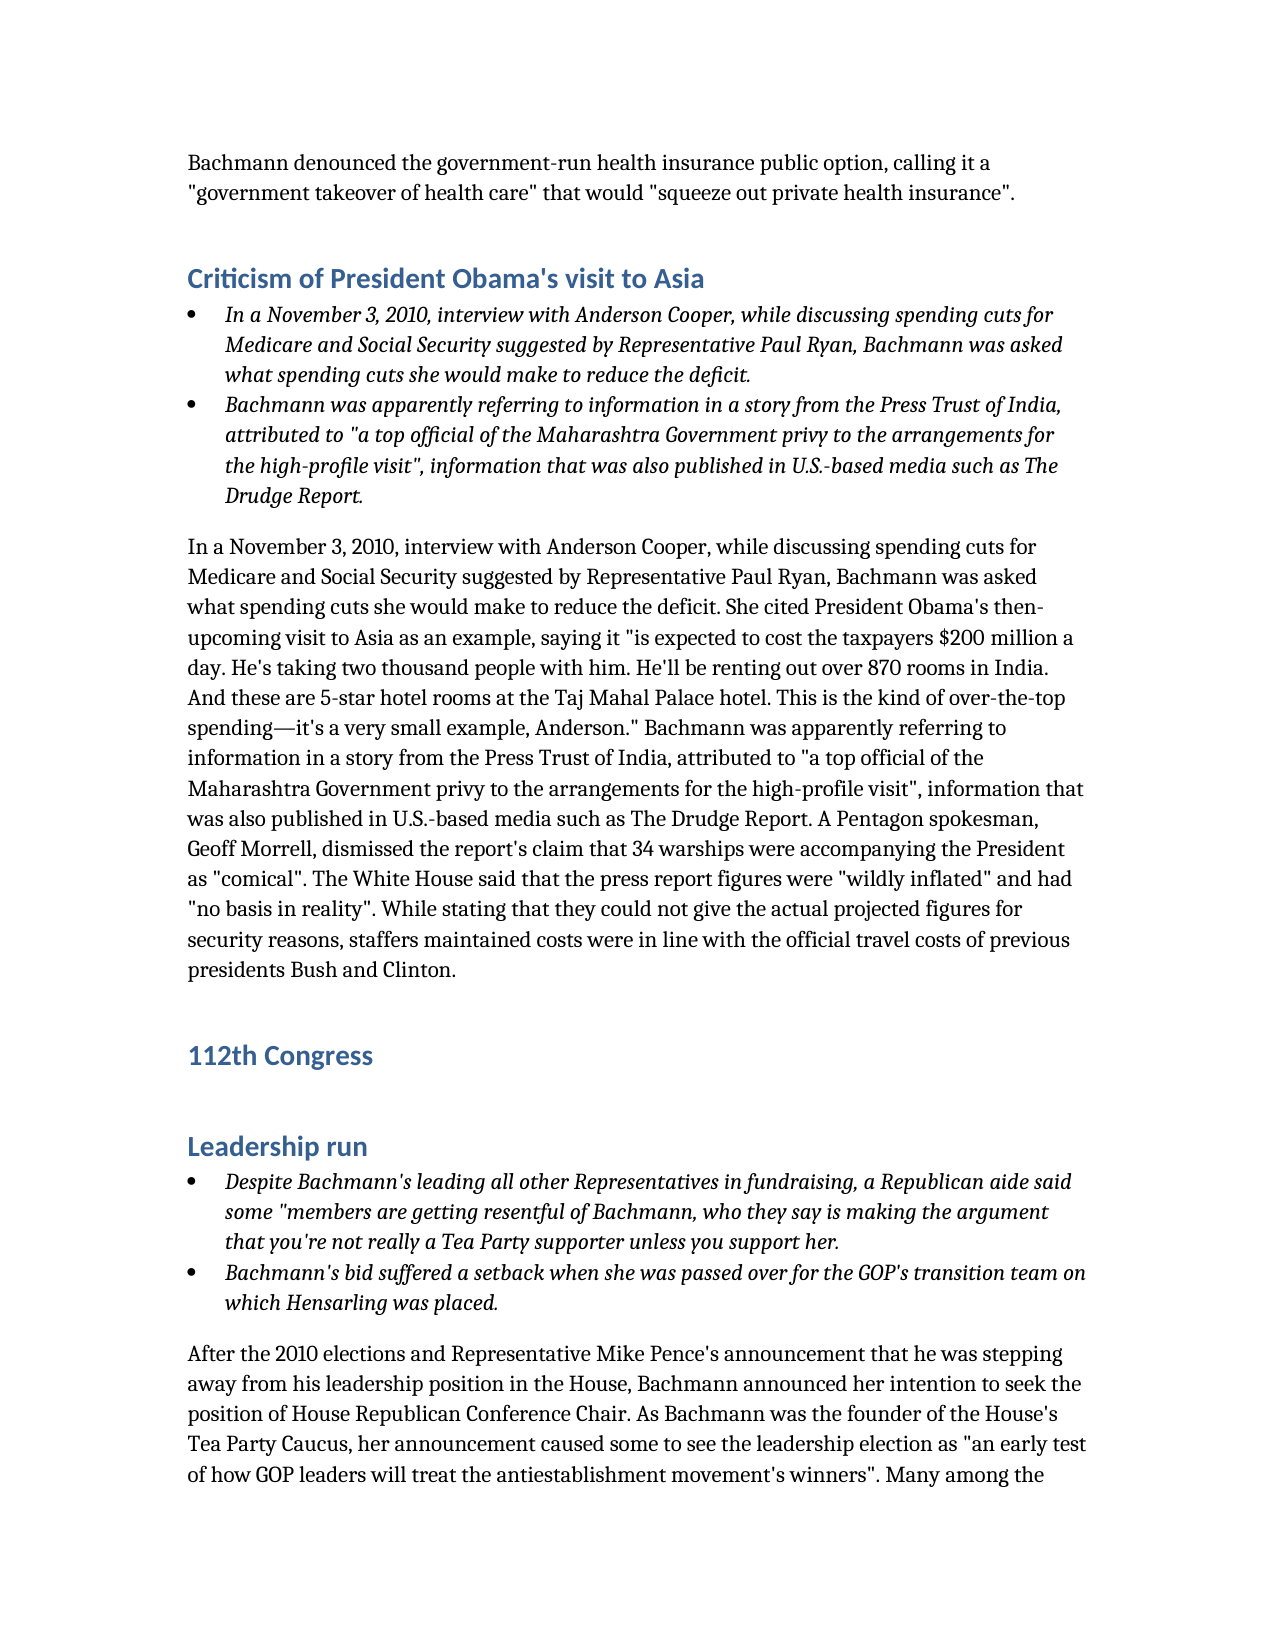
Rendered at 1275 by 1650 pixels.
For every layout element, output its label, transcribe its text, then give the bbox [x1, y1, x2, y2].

list Bachmann was apparently referring to information in a story from the Press Trust of India, attributed to "a top official of the Maharashtra Government privy to the arrangements for the high-profile visit", information that was also published in U.S.-based media such as The Drudge Report. [187, 392, 1087, 509]
text Bachmann denounced the government-run health insurance public option, calling it a "government takeover of health care" that would "squeeze out private health insurance". [187, 150, 1087, 207]
text After the 2010 elections and Representative Mike Pence's announcement that he was stepping away from his leadership position in the House, Bachmann announced her intention to seek the position of House Republican Conference Chair. As Bachmann was the founder of the House's Tea Party Caucus, her announcement caused some to see the leadership election as "an early test of how GOP leaders will treat the antiestablishment movement's winners". Many among the [187, 1341, 1087, 1488]
subtitle Leadership run [187, 1128, 1087, 1163]
list Bachmann's bid suffered a setback when she was passed over for the GOP's transition team on which Hensarling was placed. [187, 1259, 1087, 1316]
text In a November 3, 2010, interview with Anderson Cooper, while discussing spending cuts for Medicare and Social Security suggested by Representative Paul Ryan, Bachmann was asked what spending cuts she would make to reduce the deficit. She cited President Obama's then-upcoming visit to Asia as an example, saying it "is expected to cost the taxpayers $200 million a day. He's taking two thousand people with him. He'll be renting out over 870 rooms in India. And these are 5-star hotel rooms at the Taj Mahal Palace hotel. This is the kind of over-the-top spending—it's a very small example, Anderson." Bachmann was apparently referring to information in a story from the Press Trust of India, attributed to "a top official of the Maharashtra Government privy to the arrangements for the high-profile visit", information that was also published in U.S.-based media such as The Drudge Report. A Pentagon spokesman, Geoff Morrell, dismissed the report's claim that 34 warships were accompanying the President as "comical". The White House said that the press report figures were "wildly inflated" and had "no basis in reality". While stating that they could not give the actual projected figures for security reasons, staffers maintained costs were in line with the official travel costs of previous presidents Bush and Clinton. [187, 534, 1087, 983]
list In a November 3, 2010, interview with Anderson Cooper, while discussing spending cuts for Medicare and Social Security suggested by Representative Paul Ryan, Bachmann was asked what spending cuts she would make to reduce the deficit. [187, 301, 1087, 388]
subtitle Criticism of President Obama's visit to Asia [187, 260, 1087, 296]
list Despite Bachmann's leading all other Representatives in fundraising, a Republican aide said some "members are getting resentful of Bachmann, who they say is making the argument that you're not really a Tea Party supporter unless you support her. [187, 1169, 1087, 1255]
subtitle 112th Congress [187, 1037, 1087, 1072]
